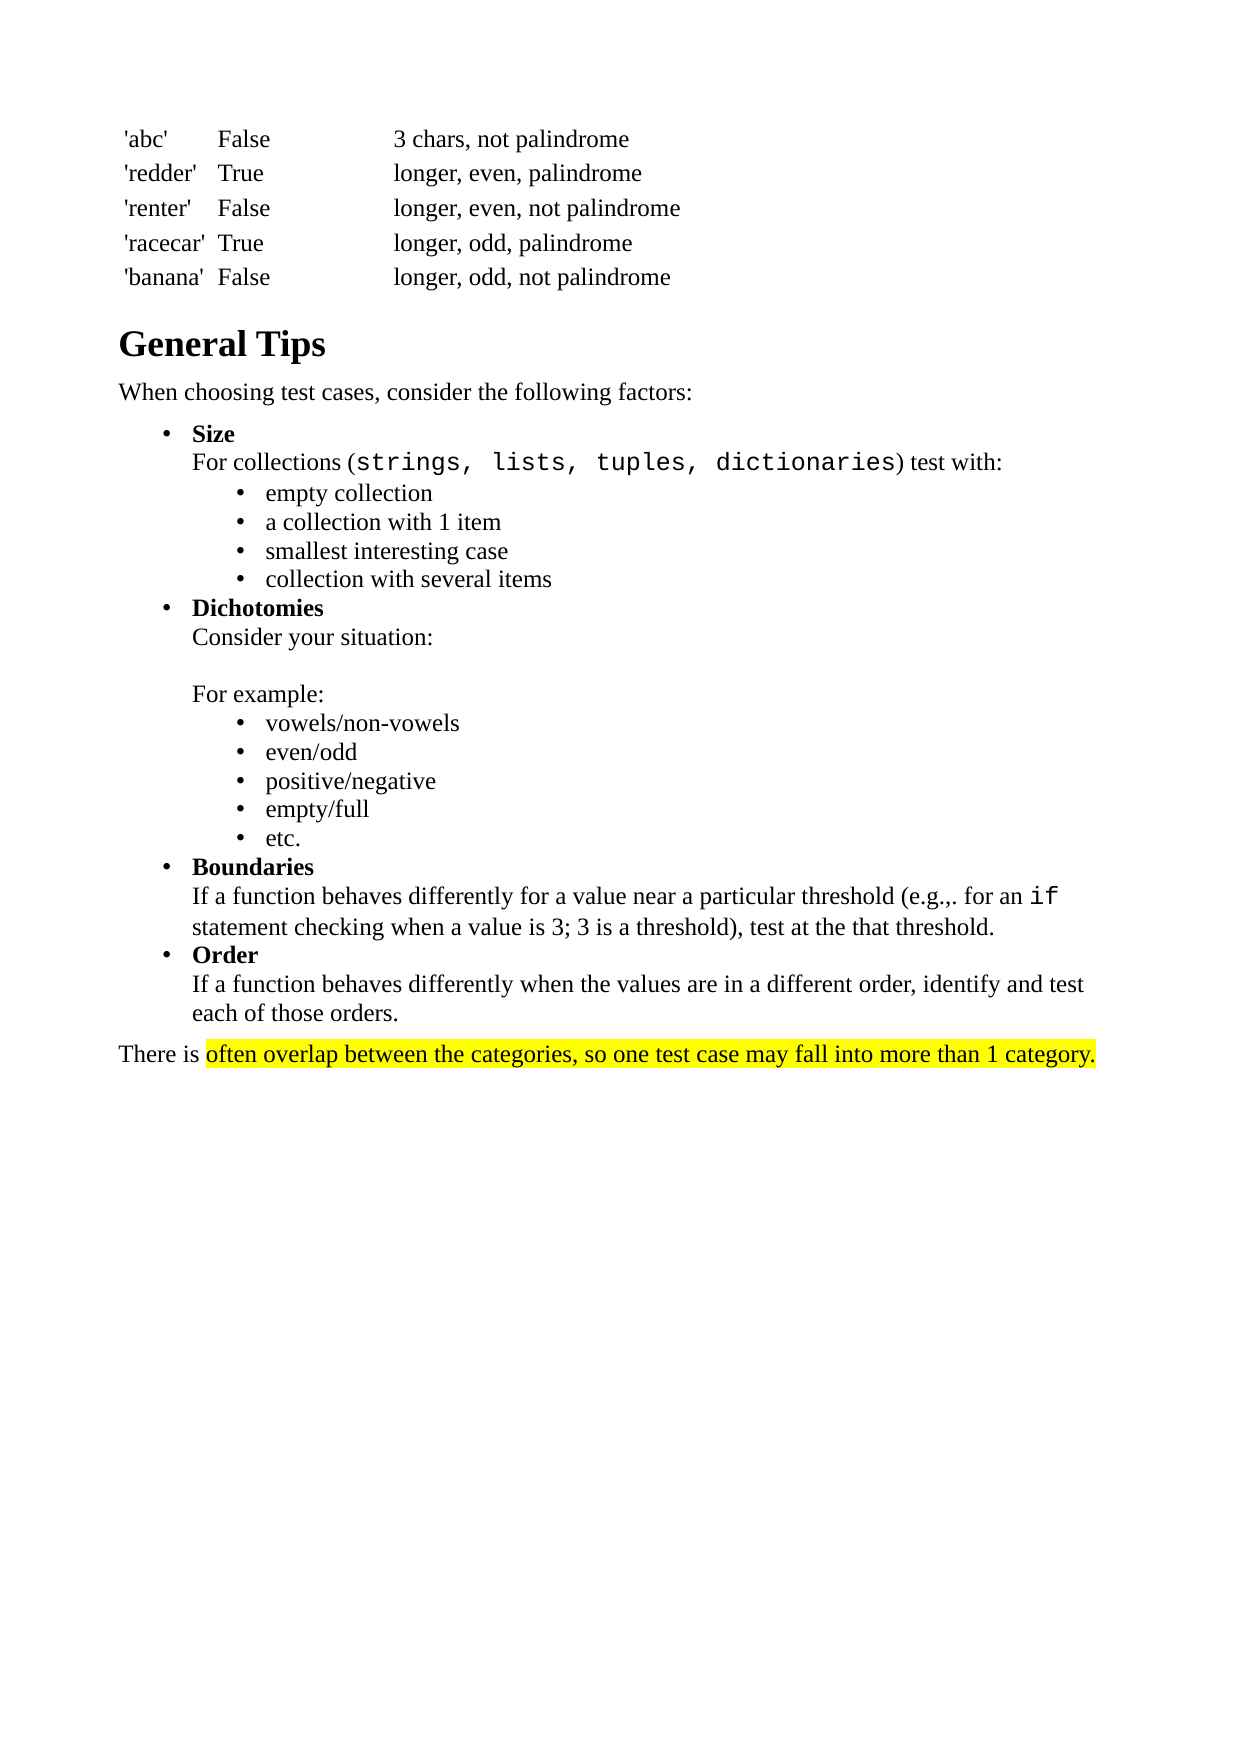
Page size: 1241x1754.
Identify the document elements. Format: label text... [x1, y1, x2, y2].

subtitle General Tips [118, 322, 1122, 365]
list empty collection [236, 478, 1122, 507]
list Size For collections (strings, lists, tuples, dictionaries) test with: [162, 419, 1122, 478]
list collection with several items [236, 564, 1122, 593]
text There is often overlap between the categories, so one test case may fall into more than 1 category. [118, 1039, 1122, 1068]
table_cell 'banana' [121, 259, 214, 294]
list Dichotomies Consider your situation: For example: [162, 593, 1122, 708]
table_cell False [215, 259, 390, 294]
table_cell 3 chars, not palindrome [390, 121, 690, 156]
table_cell 'redder' [121, 156, 214, 190]
table_cell longer, even, not palindrome [390, 190, 690, 225]
list smallest interesting case [236, 536, 1122, 564]
list even/odd [236, 737, 1122, 766]
table_cell 'abc' [121, 121, 214, 156]
list vowels/non-vowels [236, 708, 1122, 737]
table_cell True [215, 225, 390, 259]
list a collection with 1 item [236, 507, 1122, 536]
table_cell longer, odd, not palindrome [390, 259, 690, 294]
text When choosing test cases, consider the following factors: [118, 377, 1122, 406]
list etc. [236, 823, 1122, 852]
table_cell longer, odd, palindrome [390, 225, 690, 259]
table_cell longer, even, palindrome [390, 156, 690, 190]
list empty/full [236, 794, 1122, 823]
table_cell True [215, 156, 390, 190]
list positive/negative [236, 766, 1122, 794]
list Order If a function behaves differently when the values are in a different order, identify and test each of those orders. [162, 940, 1122, 1027]
list Boundaries If a function behaves differently for a value near a particular threshold (e.g.,. for an if statement checking when a value is 3; 3 is a threshold), test at the that threshold. [162, 852, 1122, 940]
table_cell 'racecar' [121, 225, 214, 259]
table_cell 'renter' [121, 190, 214, 225]
table_cell False [215, 190, 390, 225]
table_cell False [215, 121, 390, 156]
table_header [118, 118, 702, 297]
